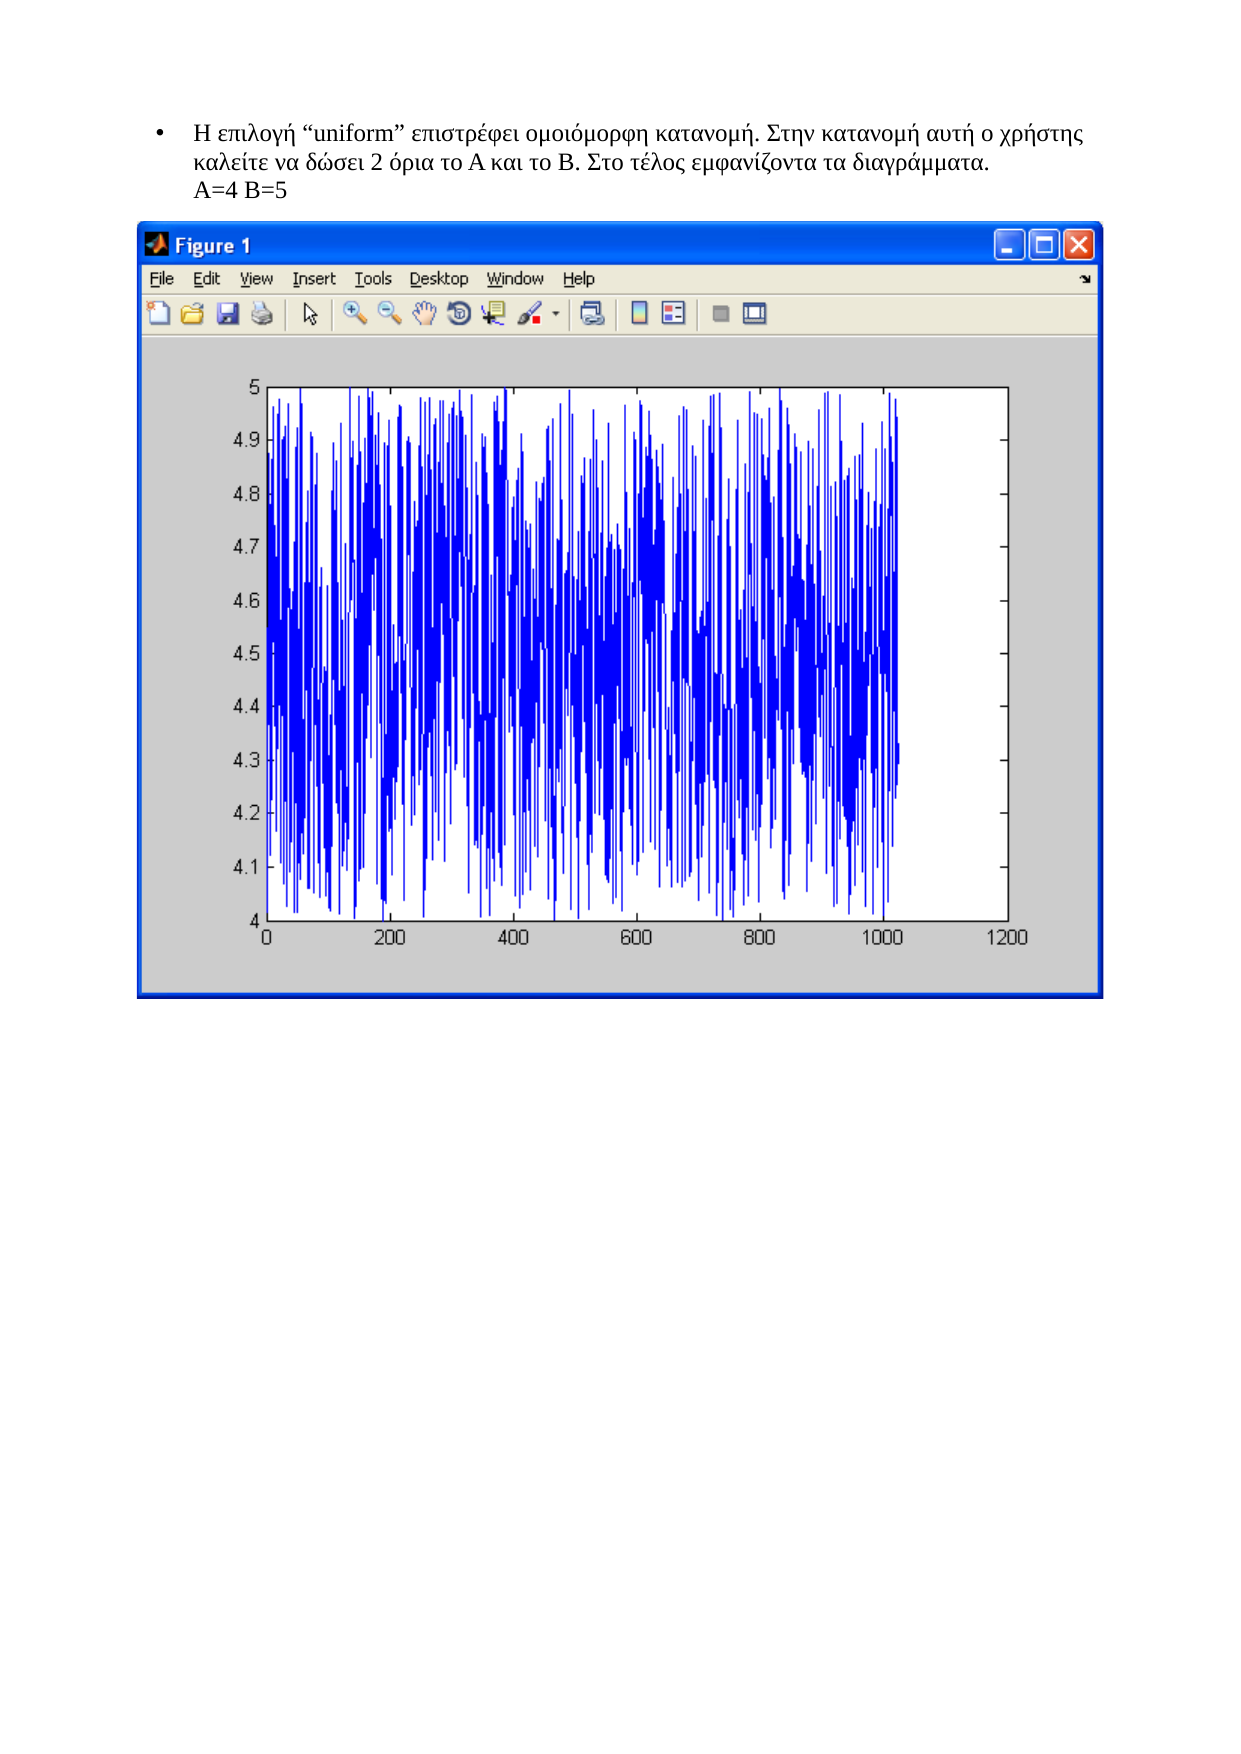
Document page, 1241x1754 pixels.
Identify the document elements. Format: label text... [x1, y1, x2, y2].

list Η επιλογή “uniform” επιστρέφει ομοιόμορφη κατανομή. Στην κατανομή αυτή ο χρήστης καλείτε να δώσει 2 όρια το Α και το Β. Στο τέλος εμφανίζοντα τα διαγράμματα. Α=4 Β=5 [156, 118, 1122, 1027]
picture [136, 221, 1104, 999]
